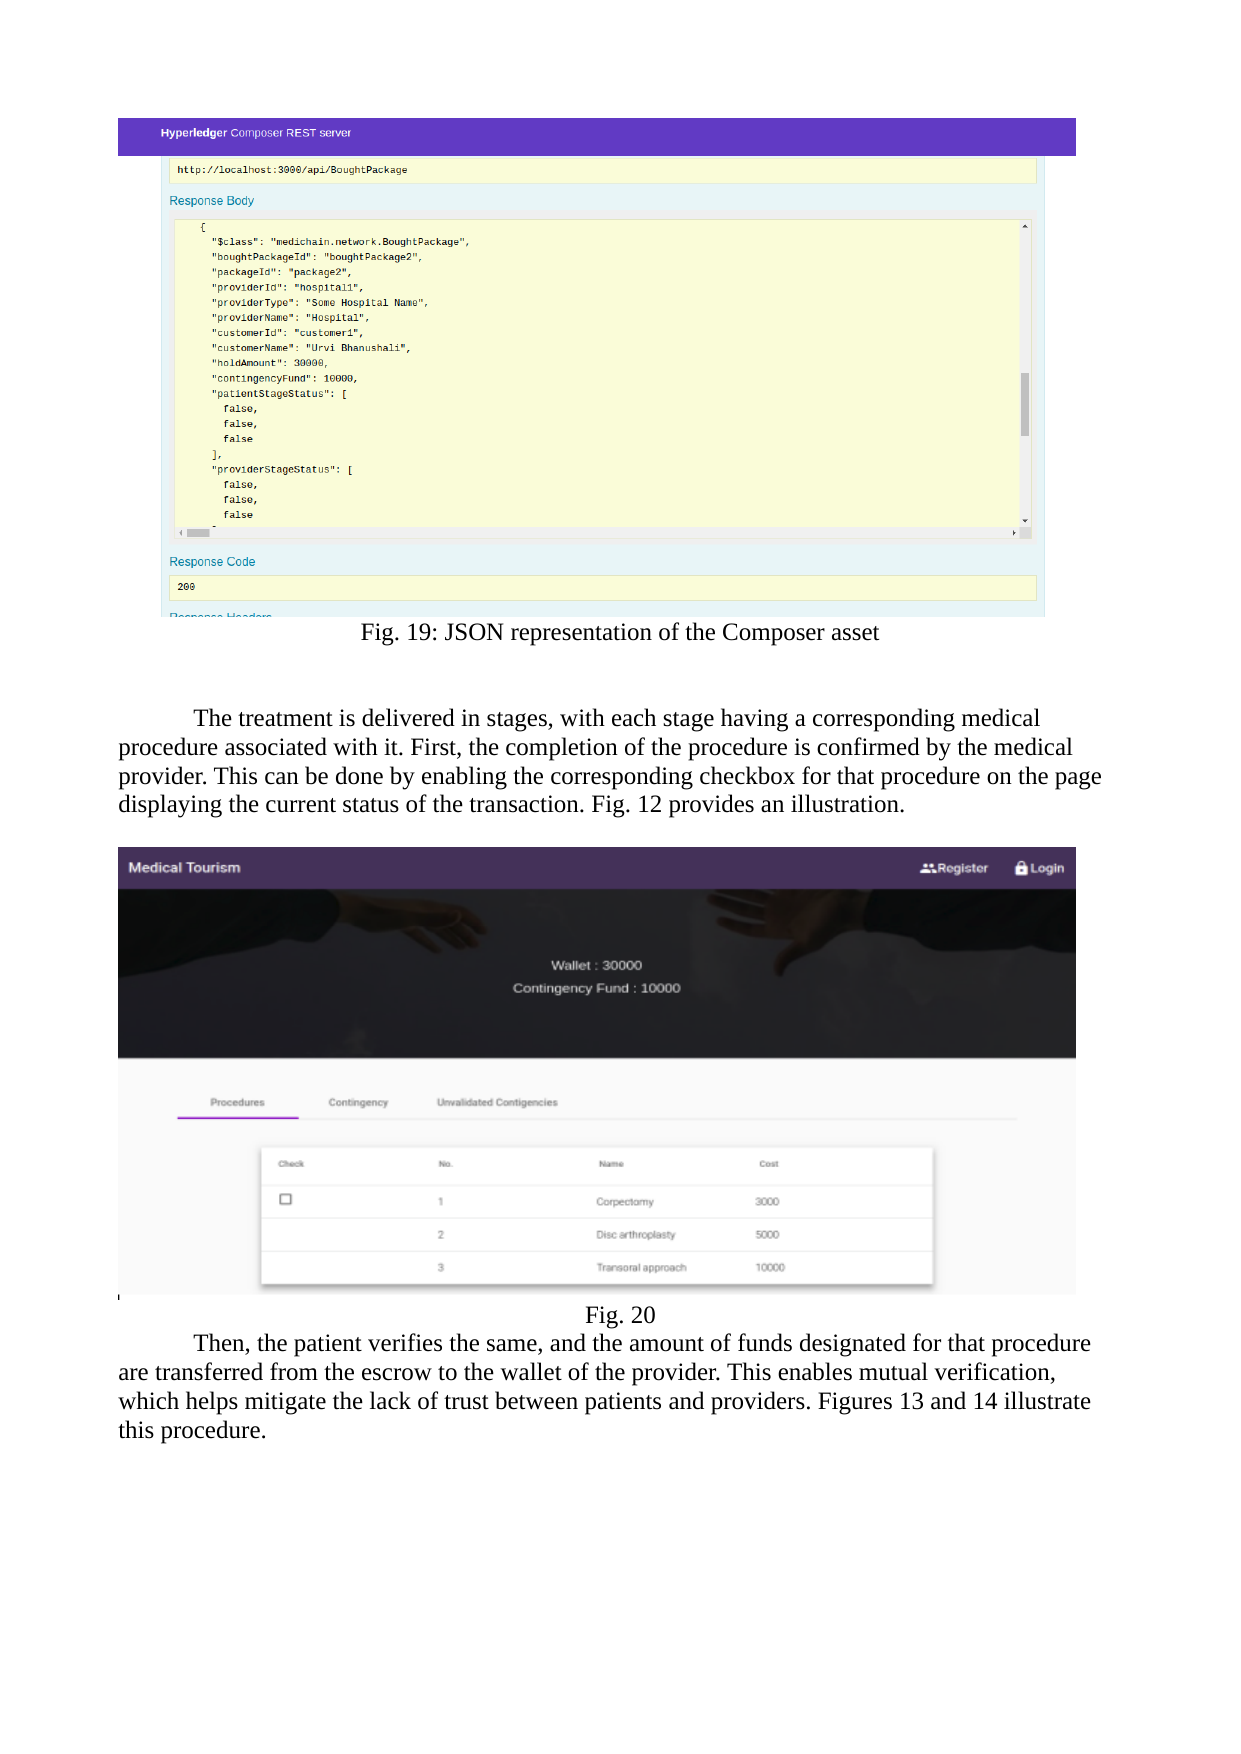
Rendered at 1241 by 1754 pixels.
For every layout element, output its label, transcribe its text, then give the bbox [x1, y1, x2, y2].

text Fig. 19: JSON representation of the Composer asset [118, 617, 1122, 646]
picture [118, 847, 1076, 1300]
picture [118, 118, 1076, 617]
text Then, the patient verifies the same, and the amount of funds designated for that procedure are transferred from the escrow to the wallet of the provider. This enables mutual verification, which helps mitigate the lack of trust between patients and providers. Figures 13 and 14 illustrate this procedure. [118, 1328, 1122, 1443]
text Fig. 20 [118, 1300, 1122, 1328]
text The treatment is delivered in stages, with each stage having a corresponding medical procedure associated with it. First, the completion of the procedure is confirmed by the medical provider. This can be done by enabling the corresponding checkbox for that procedure on the page displaying the current status of the transaction. Fig. 12 provides an illustration. [118, 703, 1122, 818]
